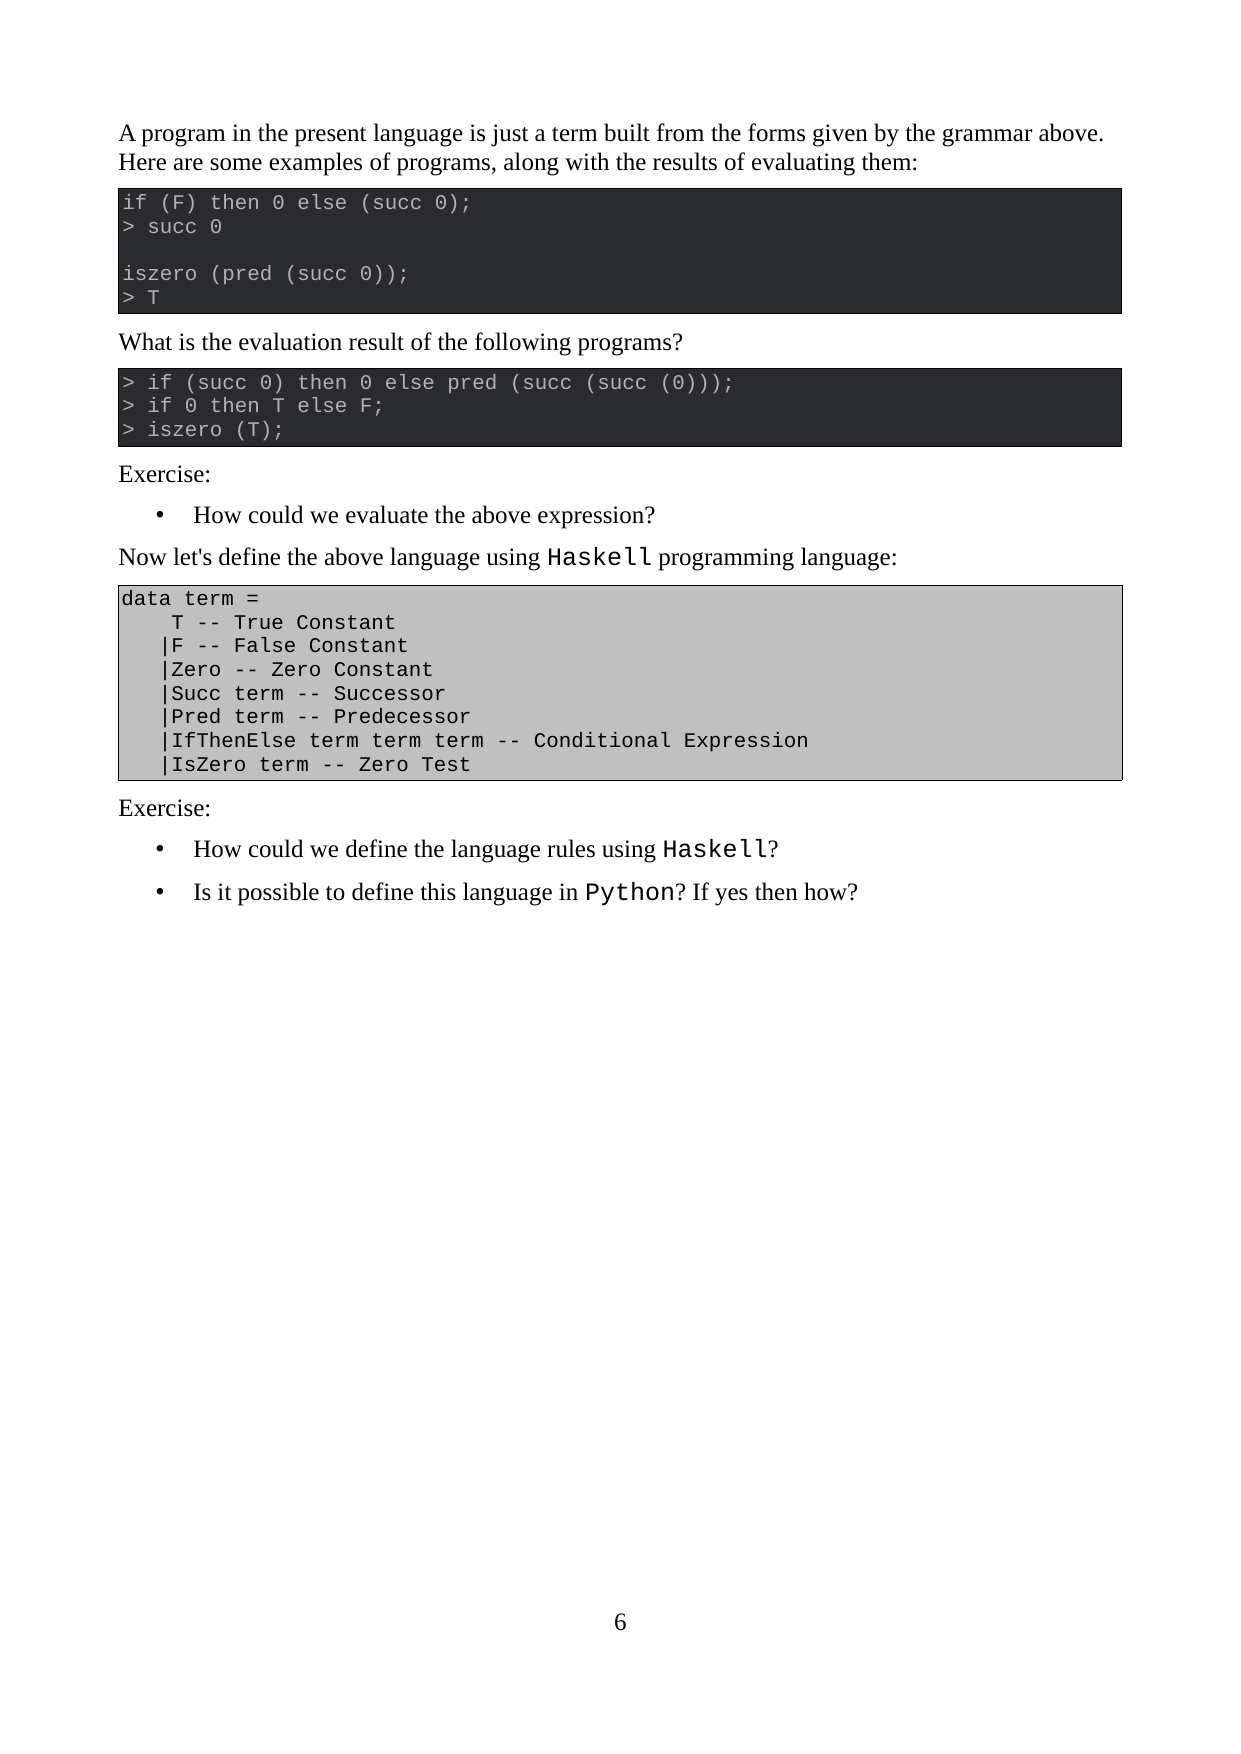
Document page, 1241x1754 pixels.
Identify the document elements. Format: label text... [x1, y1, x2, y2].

text > iszero (T); [119, 415, 1121, 446]
text > T [119, 283, 1121, 313]
text > if (succ 0) then 0 else pred (succ (succ (0))); [119, 369, 1121, 392]
text |IsZero term -- Zero Test [119, 751, 1122, 780]
text Now let's define the above language using Haskell programming language: [118, 542, 1122, 572]
text Exercise: [118, 459, 1122, 488]
list How could we define the language rules using Haskell? [156, 834, 1122, 865]
text T -- True Constant [119, 609, 1122, 632]
text > succ 0 [119, 212, 1121, 235]
text |Succ term -- Successor [119, 679, 1122, 703]
text |IfThenElse term term term -- Conditional Expression [119, 727, 1122, 751]
text A program in the present language is just a term built from the forms given by the grammar above. Here are some examples of programs, along with the results of evaluating them: [118, 118, 1122, 176]
text > if 0 then T else F; [119, 392, 1121, 415]
text if (F) then 0 else (succ 0); [119, 189, 1121, 212]
text |Zero -- Zero Constant [119, 656, 1122, 679]
text |F -- False Constant [119, 632, 1122, 656]
text What is the evaluation result of the following programs? [118, 327, 1122, 355]
text |Pred term -- Predecessor [119, 703, 1122, 727]
list Is it possible to define this language in Python? If yes then how? [156, 877, 1122, 908]
text data term = [119, 586, 1122, 609]
list How could we evaluate the above expression? [156, 500, 1122, 529]
text iszero (pred (succ 0)); [119, 259, 1121, 283]
text Exercise: [118, 793, 1122, 821]
